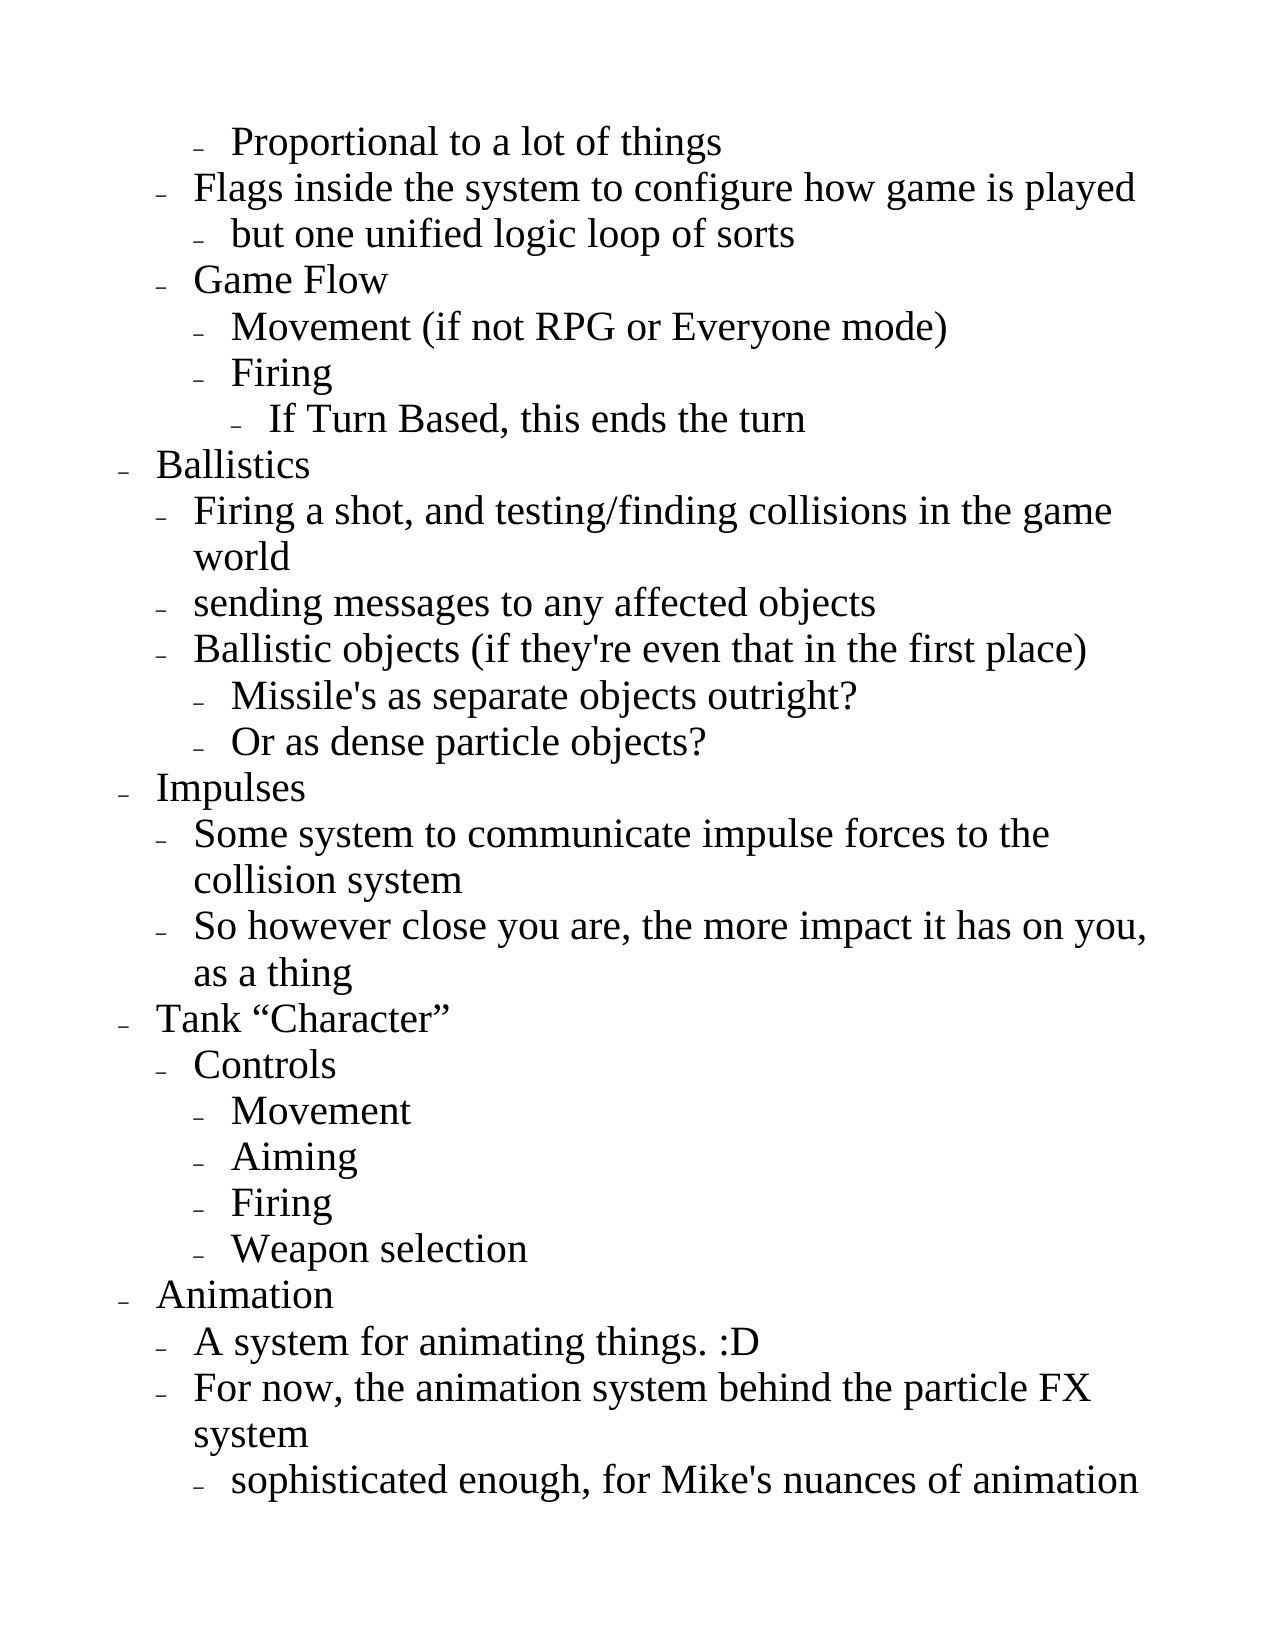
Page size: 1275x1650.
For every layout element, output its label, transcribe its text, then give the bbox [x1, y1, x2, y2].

list sophisticated enough, for Mike's nuances of animation [193, 1456, 1157, 1502]
list So however close you are, the more impact it has on you, as a thing [156, 903, 1157, 995]
list sending messages to any affected objects [156, 579, 1157, 626]
list Movement (if not RPG or Everyone mode) [193, 303, 1157, 349]
list Game Flow [156, 257, 1157, 303]
list Firing a shot, and testing/finding collisions in the game world [156, 487, 1157, 579]
list Animation [118, 1272, 1157, 1318]
list Ballistics [118, 441, 1157, 487]
list Flags inside the system to configure how game is played [156, 164, 1157, 210]
list Some system to communicate impulse forces to the collision system [156, 810, 1157, 903]
list If Turn Based, this ends the turn [231, 395, 1157, 441]
list but one unified logic loop of sorts [193, 210, 1157, 257]
list Impulses [118, 764, 1157, 810]
list Firing [193, 349, 1157, 395]
list Ballistic objects (if they're even that in the first place) [156, 626, 1157, 672]
list Aiming [193, 1133, 1157, 1179]
list A system for animating things. :D [156, 1318, 1157, 1364]
list Controls [156, 1041, 1157, 1087]
list Proportional to a lot of things [193, 118, 1157, 164]
list Weapon selection [193, 1226, 1157, 1272]
list Or as dense particle objects? [193, 718, 1157, 764]
list Missile's as separate objects outright? [193, 672, 1157, 718]
list For now, the animation system behind the particle FX system [156, 1364, 1157, 1456]
list Firing [193, 1179, 1157, 1226]
list Tank “Character” [118, 995, 1157, 1041]
list Movement [193, 1087, 1157, 1133]
